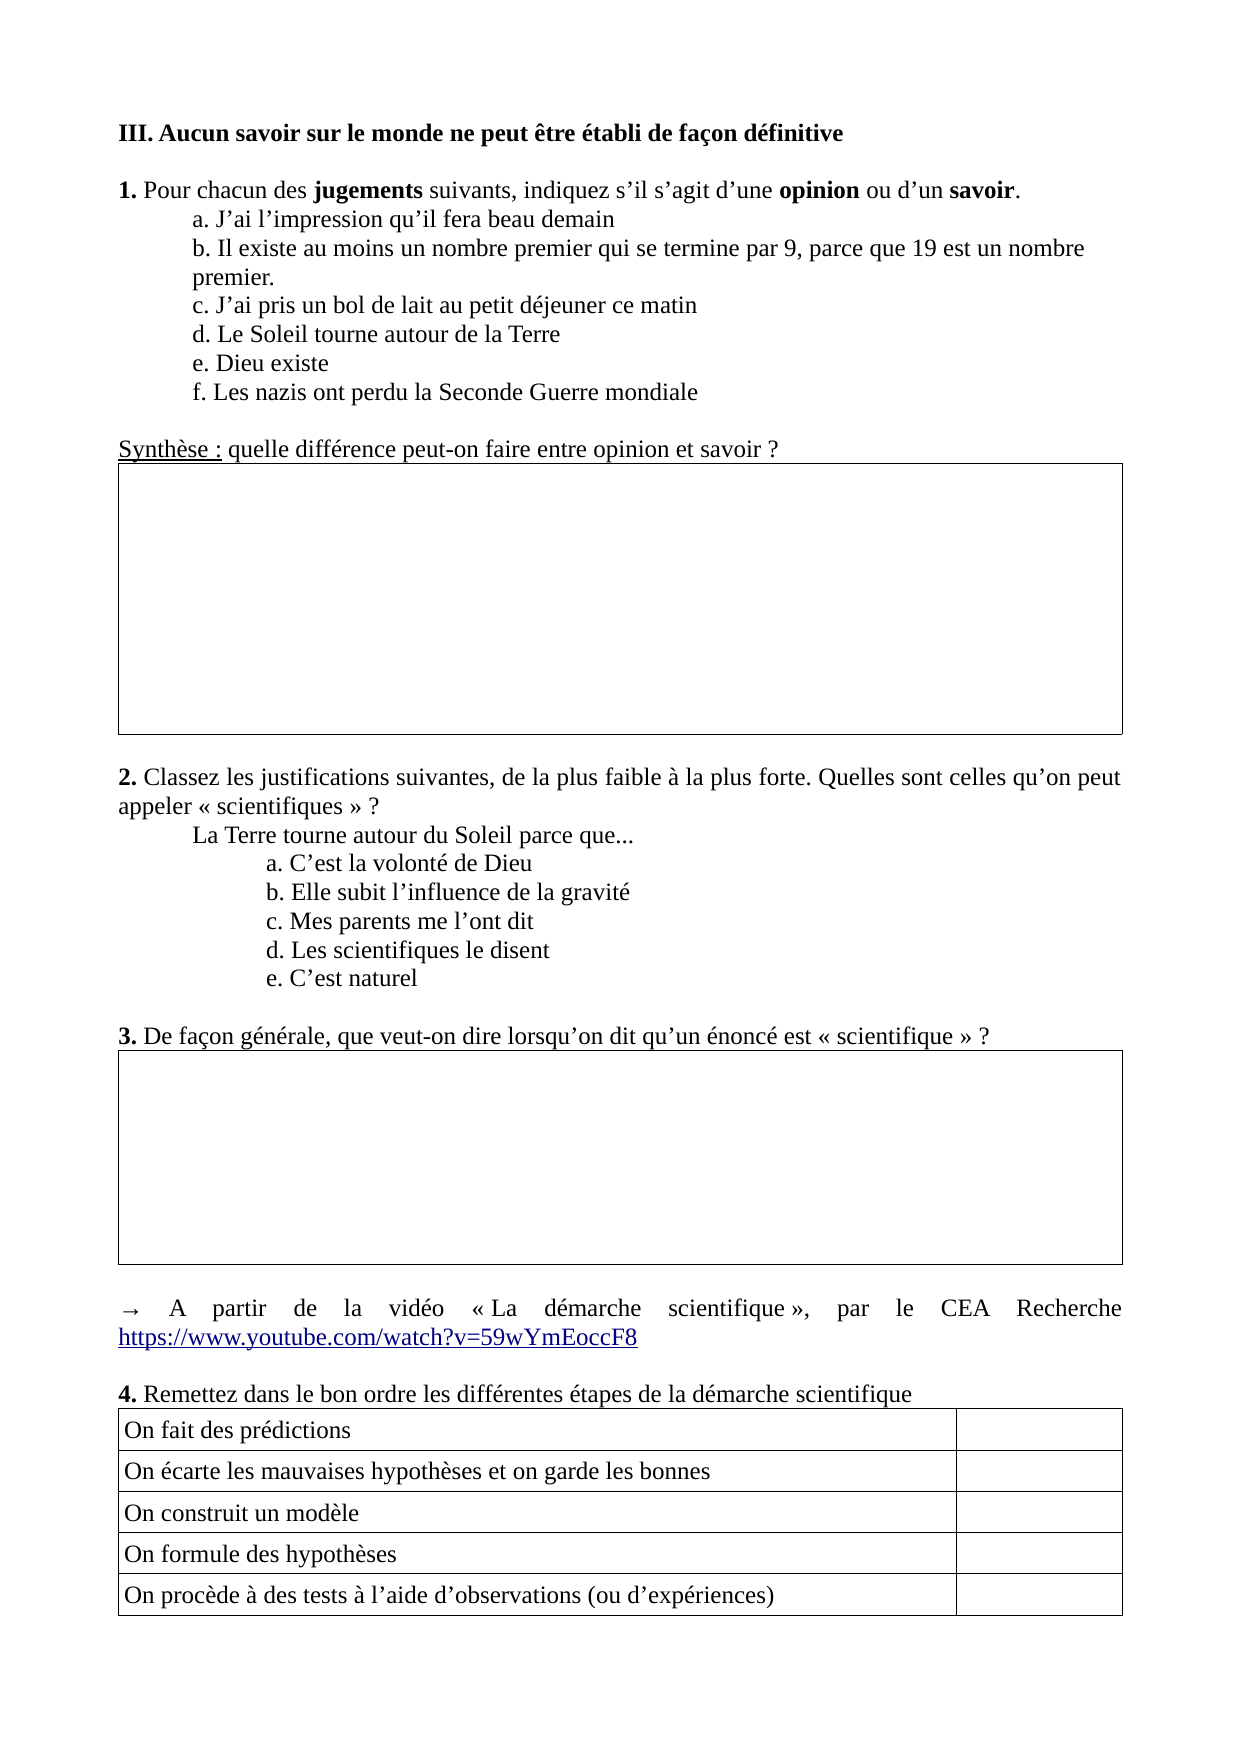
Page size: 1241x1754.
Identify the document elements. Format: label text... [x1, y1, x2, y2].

text d. Les scientifiques le disent [266, 935, 1122, 963]
text → A partir de la vidéo « La démarche scientifique », par le CEA Recherche https://www.youtube.com/watch?v=59wYmEoccF8 [118, 1293, 1122, 1351]
text 1. Pour chacun des jugements suivants, indiquez s’il s’agit d’une opinion ou d’un savoir. [118, 176, 1122, 204]
table_header On fait des prédictions [119, 1409, 956, 1449]
text a. J’ai l’impression qu’il fera beau demain [192, 204, 1122, 233]
text b. Il existe au moins un nombre premier qui se termine par 9, parce que 19 est un nombre premier. [192, 233, 1122, 291]
text f. Les nazis ont perdu la Seconde Guerre mondiale [192, 377, 1122, 406]
text 2. Classez les justifications suivantes, de la plus faible à la plus forte. Quelles sont celles qu’on peut appeler « scientifiques » ? [118, 762, 1122, 820]
text c. Mes parents me l’ont dit [266, 906, 1122, 935]
text a. C’est la volonté de Dieu [266, 848, 1122, 877]
table_cell [957, 1533, 1122, 1573]
table_header [119, 1051, 1122, 1263]
table_cell On procède à des tests à l’aide d’observations (ou d’expériences) [119, 1574, 956, 1614]
text Synthèse : quelle différence peut-on faire entre opinion et savoir ? [118, 434, 1122, 463]
table_cell [957, 1451, 1122, 1491]
table_cell [957, 1492, 1122, 1532]
text e. C’est naturel [266, 963, 1122, 992]
table_header [957, 1409, 1122, 1449]
text La Terre tourne autour du Soleil parce que... [192, 820, 1122, 848]
table_cell On construit un modèle [119, 1492, 956, 1532]
text d. Le Soleil tourne autour de la Terre [192, 319, 1122, 348]
text III. Aucun savoir sur le monde ne peut être établi de façon définitive [118, 118, 1122, 147]
text e. Dieu existe [192, 348, 1122, 377]
text b. Elle subit l’influence de la gravité [266, 877, 1122, 906]
table_cell [957, 1574, 1122, 1614]
table_cell On écarte les mauvaises hypothèses et on garde les bonnes [119, 1451, 956, 1491]
text c. J’ai pris un bol de lait au petit déjeuner ce matin [192, 291, 1122, 319]
table_header [119, 464, 1122, 733]
text 4. Remettez dans le bon ordre les différentes étapes de la démarche scientifique [118, 1379, 1122, 1408]
table_cell On formule des hypothèses [119, 1533, 956, 1573]
text 3. De façon générale, que veut-on dire lorsqu’on dit qu’un énoncé est « scientifique » ? [118, 1021, 1122, 1050]
